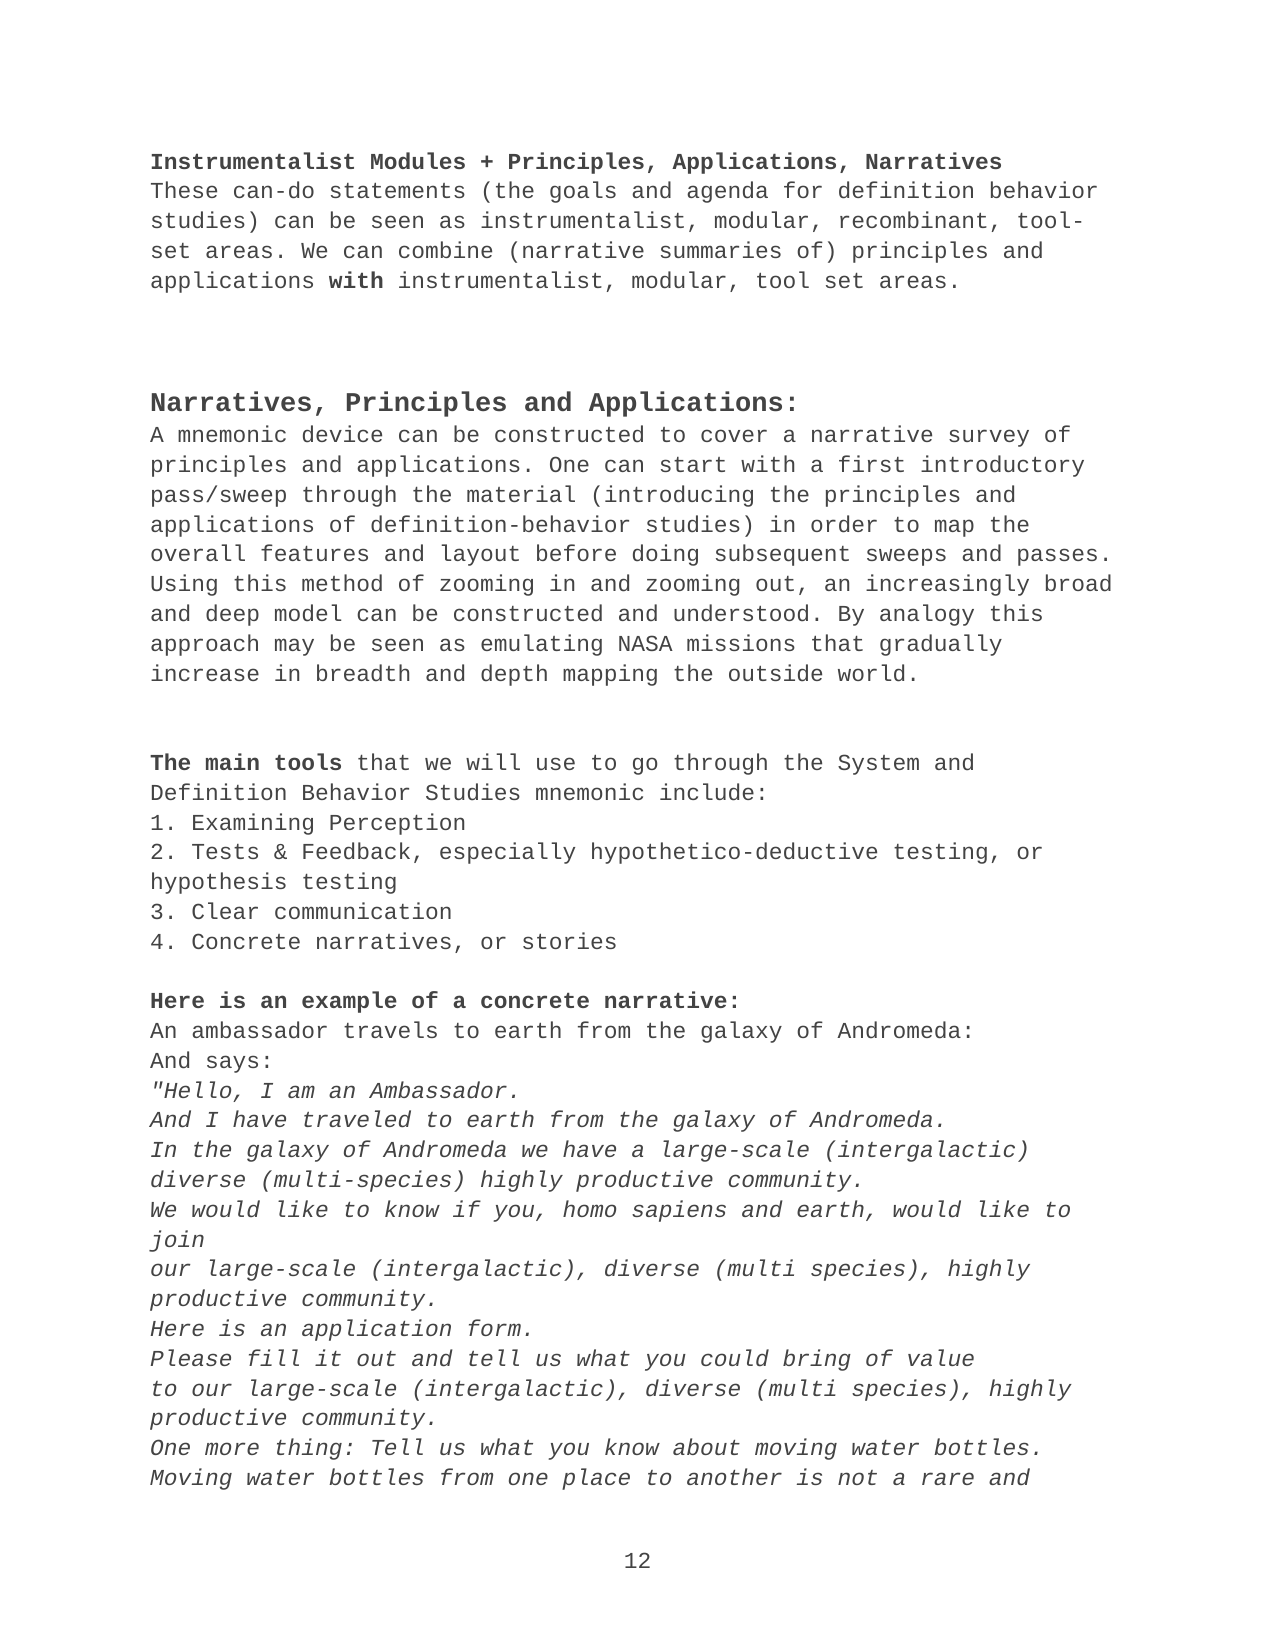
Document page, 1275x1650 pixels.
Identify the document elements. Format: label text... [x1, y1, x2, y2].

text We would like to know if you, homo sapiens and earth, would like to join [150, 1198, 1125, 1254]
text 4. Concrete narratives, or stories [150, 930, 1125, 956]
text Here is an example of a concrete narrative: [150, 990, 1125, 1016]
text Moving water bottles from one place to another is not a rare and [150, 1466, 1125, 1492]
text Narratives, Principles and Applications: [150, 388, 1125, 419]
text our large-scale (intergalactic), diverse (multi species), highly productive community. [150, 1258, 1125, 1313]
text In the galaxy of Andromeda we have a large-scale (intergalactic) diverse (multi-species) highly productive community. [150, 1139, 1125, 1194]
text One more thing: Tell us what you know about moving water bottles. [150, 1437, 1125, 1462]
text "Hello, I am an Ambassador. [150, 1079, 1125, 1105]
text And I have traveled to earth from the galaxy of Andromeda. [150, 1109, 1125, 1135]
text An ambassador travels to earth from the galaxy of Andromeda: [150, 1019, 1125, 1045]
text And says: [150, 1049, 1125, 1075]
text A mnemonic device can be constructed to cover a narrative survey of principles and applications. One can start with a first introductory pass/sweep through the material (introducing the principles and applications of definition-behavior studies) in order to map the overall features and layout before doing subsequent sweeps and passes. Using this method of zooming in and zooming out, an increasingly broad and deep model can be constructed and understood. By analogy this approach may be seen as emulating NASA missions that gradually increase in breadth and depth mapping the outside world. [150, 424, 1125, 688]
text 3. Clear communication [150, 900, 1125, 926]
text 2. Tests & Feedback, especially hypothetico-deductive testing, or hypothesis testing [150, 841, 1125, 896]
text Instrumentalist Modules + Principles, Applications, Narratives [150, 150, 1125, 176]
text These can-do statements (the goals and agenda for definition behavior studies) can be seen as instrumentalist, modular, recombinant, tool-set areas. We can combine (narrative summaries of) principles and applications with instrumentalist, modular, tool set areas. [150, 180, 1125, 295]
text 1. Examining Perception [150, 811, 1125, 837]
text to our large-scale (intergalactic), diverse (multi species), highly productive community. [150, 1377, 1125, 1433]
text The main tools that we will use to go through the System and Definition Behavior Studies mnemonic include: [150, 751, 1125, 807]
text Here is an application form. [150, 1317, 1125, 1343]
text Please fill it out and tell us what you could bring of value [150, 1347, 1125, 1373]
